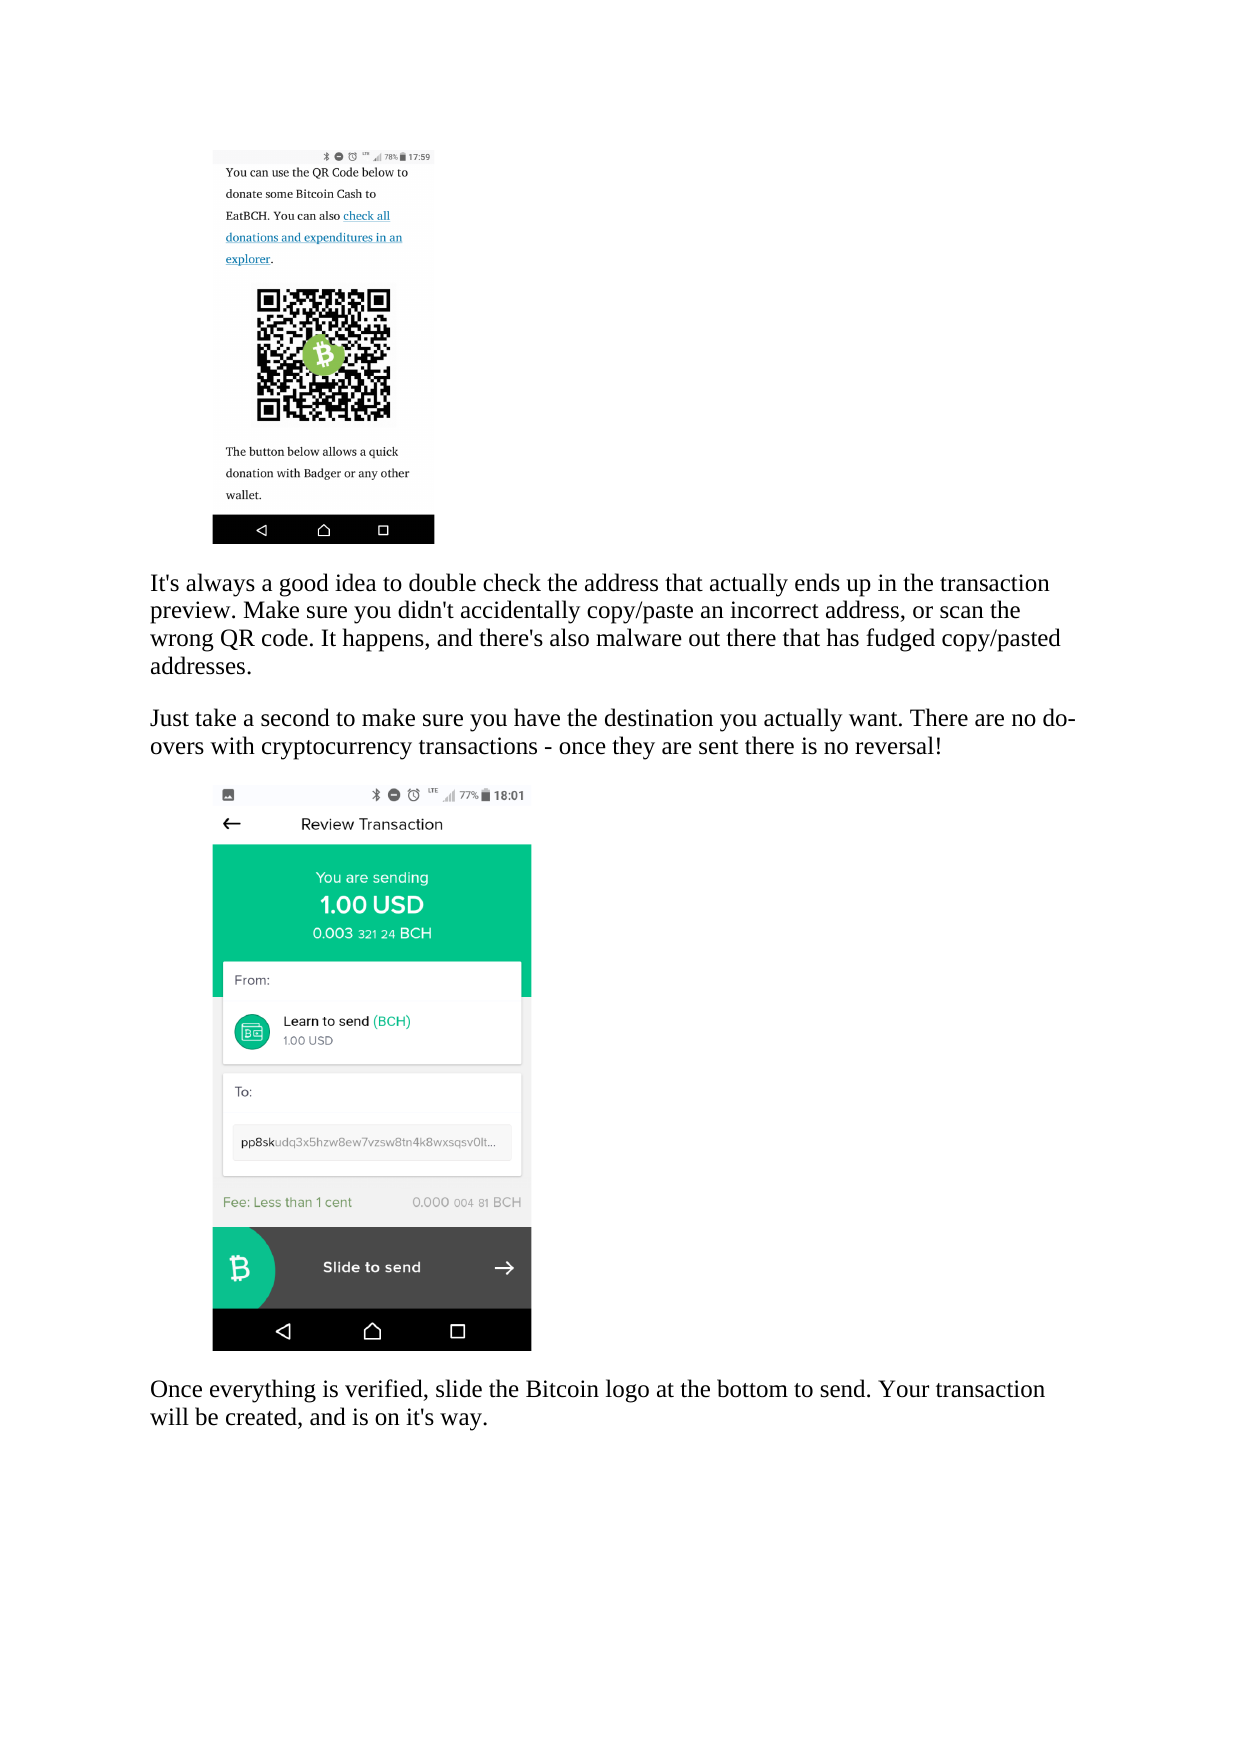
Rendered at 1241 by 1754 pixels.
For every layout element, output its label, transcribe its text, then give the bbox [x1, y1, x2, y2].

picture [212, 150, 435, 544]
text Once everything is verified, slide the Bitcoin logo at the bottom to send. Your transaction will be created, and is on it's way. [150, 1376, 1090, 1431]
text Just take a second to make sure you have the destination you actually want. There are no do-overs with cryptocurrency transactions - once they are sent there is no reversal! [150, 704, 1090, 760]
text It's always a good idea to double check the address that actually ends up in the transaction preview. Make sure you didn't accidentally copy/paste an incorrect address, or scan the wrong QR code. It happens, and there's also malware out there that has fudged copy/pasted addresses. [150, 569, 1090, 679]
picture [212, 785, 532, 1351]
